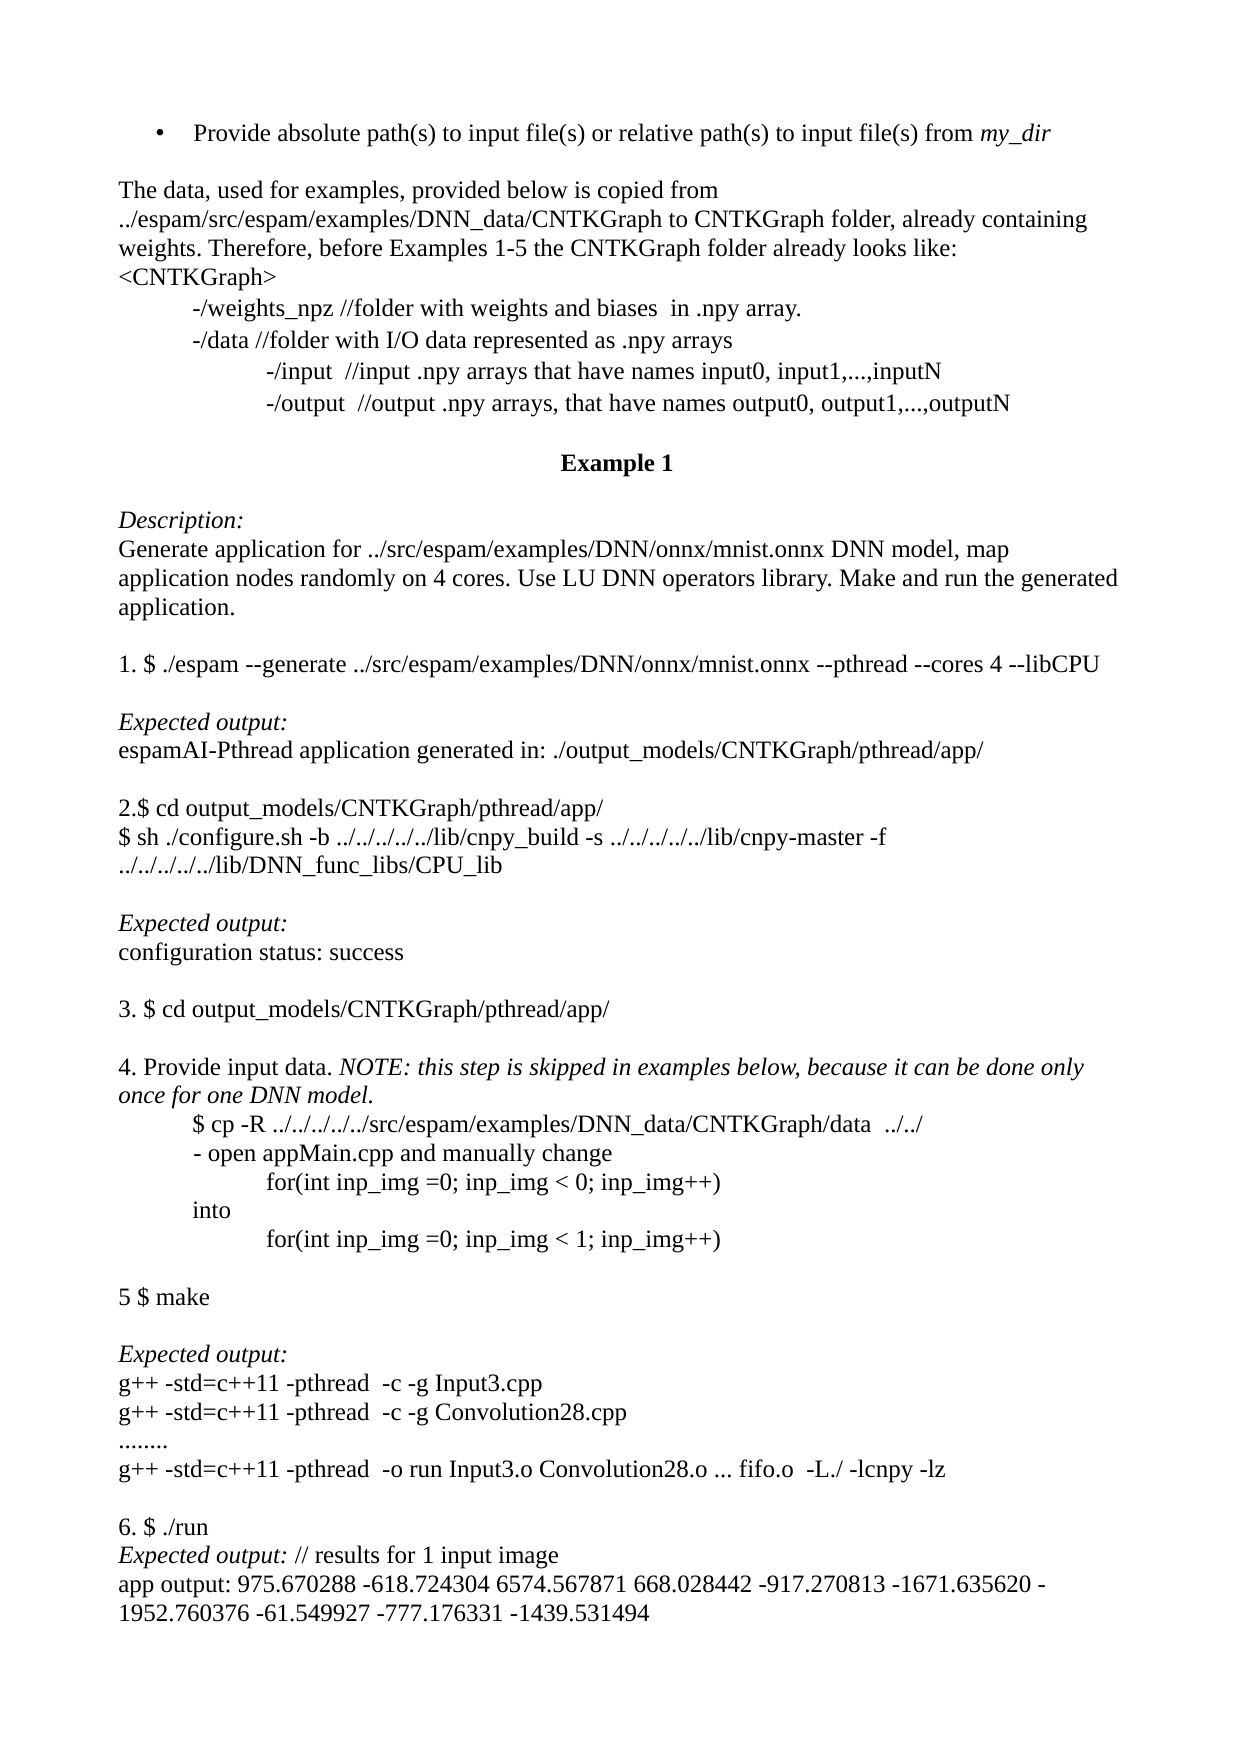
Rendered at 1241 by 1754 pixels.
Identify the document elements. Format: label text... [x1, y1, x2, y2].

text - open appMain.cpp and manually change [118, 1138, 1122, 1167]
text Generate application for ../src/espam/examples/DNN/onnx/mnist.onnx DNN model, map application nodes randomly on 4 cores. Use LU DNN operators library. Make and run the generated application. [118, 534, 1122, 620]
text Expected output: [118, 1339, 1122, 1368]
text ........ [118, 1425, 1122, 1454]
text -/input //input .npy arrays that have names input0, input1,...,inputN [118, 356, 1122, 385]
text for(int inp_img =0; inp_img < 0; inp_img++) [118, 1167, 1122, 1195]
text app output: 975.670288 -618.724304 6574.567871 668.028442 -917.270813 -1671.635620 -1952.760376 -61.549927 -777.176331 -1439.531494 [118, 1569, 1122, 1627]
text Expected output: [118, 707, 1122, 735]
text The data, used for examples, provided below is copied from ../espam/src/espam/examples/DNN_data/CNTKGraph to CNTKGraph folder, already containing weights. Therefore, before Examples 1-5 the CNTKGraph folder already looks like: [118, 176, 1122, 262]
text configuration status: success [118, 937, 1122, 965]
list Provide absolute path(s) to input file(s) or relative path(s) to input file(s) from my_dir [156, 118, 1122, 147]
text Example 1 [118, 448, 1122, 477]
text -/weights_npz //folder with weights and biases in .npy array. [118, 293, 1122, 322]
text 6. $ ./run [118, 1512, 1122, 1540]
text <CNTKGraph> [118, 262, 1122, 291]
text -/data //folder with I/O data represented as .npy arrays [118, 325, 1122, 353]
text into [118, 1195, 1122, 1224]
text g++ -std=c++11 -pthread -c -g Input3.cpp [118, 1368, 1122, 1397]
text -/output //output .npy arrays, that have names output0, output1,...,outputN [118, 388, 1122, 416]
text 2.$ cd output_models/CNTKGraph/pthread/app/ [118, 793, 1122, 822]
text $ sh ./configure.sh -b ../../../../../lib/cnpy_build -s ../../../../../lib/cnpy-master -f ../../../../../lib/DNN_func_libs/CPU_lib [118, 822, 1122, 879]
text 5 $ make [118, 1282, 1122, 1310]
text $ cp -R ../../../../../src/espam/examples/DNN_data/CNTKGraph/data ../../ [118, 1109, 1122, 1138]
text g++ -std=c++11 -pthread -c -g Convolution28.cpp [118, 1397, 1122, 1425]
text Expected output: // results for 1 input image [118, 1540, 1122, 1569]
text Description: [118, 505, 1122, 534]
text 1. $ ./espam --generate ../src/espam/examples/DNN/onnx/mnist.onnx --pthread --cores 4 --libCPU [118, 649, 1122, 678]
text g++ -std=c++11 -pthread -o run Input3.o Convolution28.o ... fifo.o -L./ -lcnpy -lz [118, 1454, 1122, 1483]
text Expected output: [118, 908, 1122, 937]
text 4. Provide input data. NOTE: this step is skipped in examples below, because it can be done only once for one DNN model. [118, 1052, 1122, 1109]
text 3. $ cd output_models/CNTKGraph/pthread/app/ [118, 994, 1122, 1023]
text for(int inp_img =0; inp_img < 1; inp_img++) [118, 1224, 1122, 1253]
text espamAI-Pthread application generated in: ./output_models/CNTKGraph/pthread/app/ [118, 735, 1122, 764]
